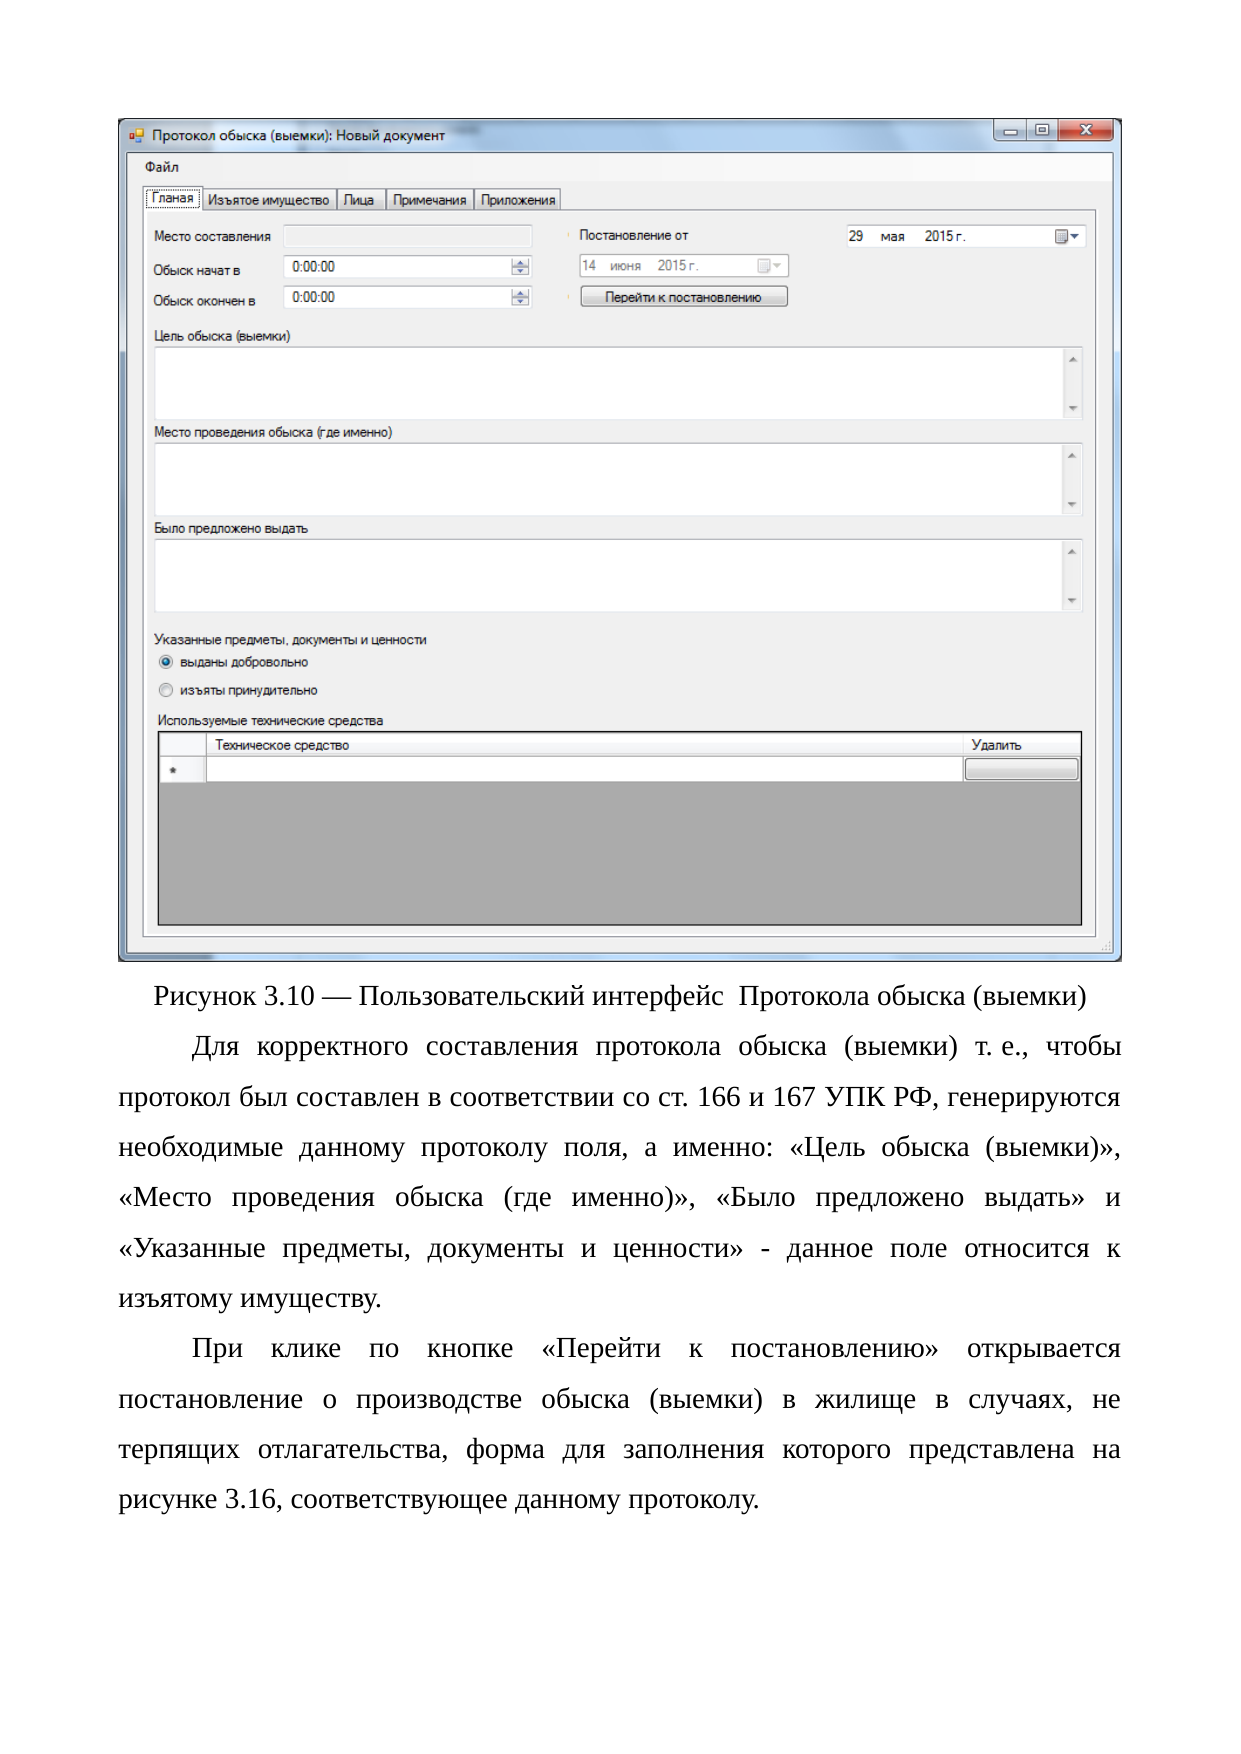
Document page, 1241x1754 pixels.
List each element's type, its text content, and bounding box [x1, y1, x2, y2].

text Для корректного составления протокола обыска (выемки) т. е., чтобы протокол был составлен в соответствии со ст. 166 и 167 УПК РФ, генерируются необходимые данному протоколу поля, а именно: «Цель обыска (выемки)», «Место проведения обыска (где именно)», «Было предложено выдать» и «Указанные предметы, документы и ценности» - данное поле относится к изъятому имуществу. [118, 1028, 1122, 1314]
picture [118, 118, 1122, 962]
text При клике по кнопке «Перейти к постановлению» открывается постановление о производстве обыска (выемки) в жилище в случаях, не терпящих отлагательства, форма для заполнения которого представлена на рисунке 3.16, соответствующее данному протоколу. [118, 1330, 1122, 1515]
text Рисунок 3.10 — Пользовательский интерфейс Протокола обыска (выемки) [118, 962, 1122, 1012]
